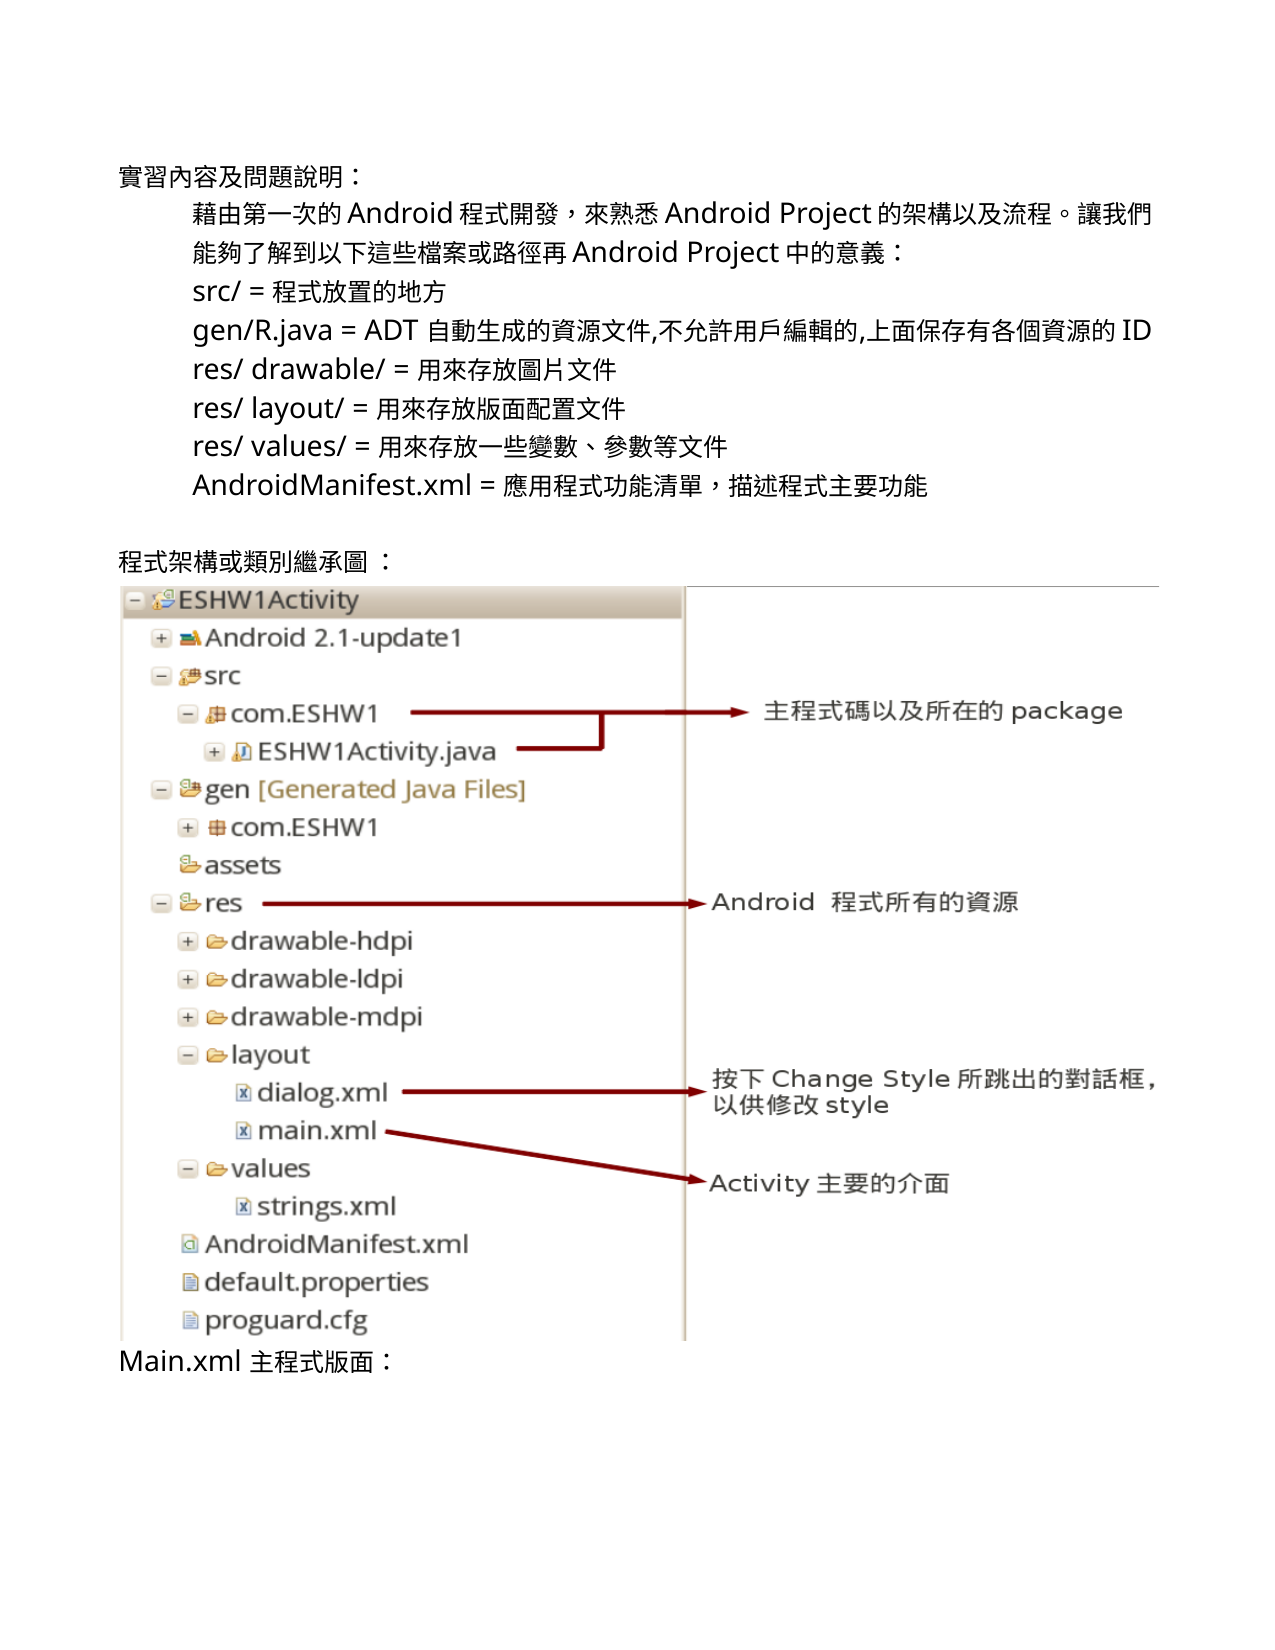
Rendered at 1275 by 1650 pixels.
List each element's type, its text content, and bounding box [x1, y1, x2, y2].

text res/ drawable/ = 用來存放圖片文件 [118, 349, 1157, 387]
text res/ values/ = 用來存放一些變數、參數等文件 [118, 426, 1157, 465]
text AndroidManifest.xml = 應用程式功能清單，描述程式主要功能 [118, 465, 1157, 504]
text 藉由第一次的Android程式開發，來熟悉Android Project的架構以及流程。讓我們 能夠了解到以下這些檔案或路徑再Android Project中的意義： [118, 193, 1157, 271]
picture [120, 586, 1160, 1341]
text 實習內容及問題說明： [118, 157, 1157, 193]
text res/ layout/ = 用來存放版面配置文件 [118, 387, 1157, 426]
text 程式架構或類別繼承圖 ： [118, 543, 1157, 579]
text src/ = 程式放置的地方 [118, 271, 1157, 310]
text gen/R.java = ADT 自動生成的資源文件,不允許用戶編輯的,上面保存有各個資源的 ID [118, 310, 1157, 349]
text Main.xml 主程式版面： [118, 979, 1157, 1379]
